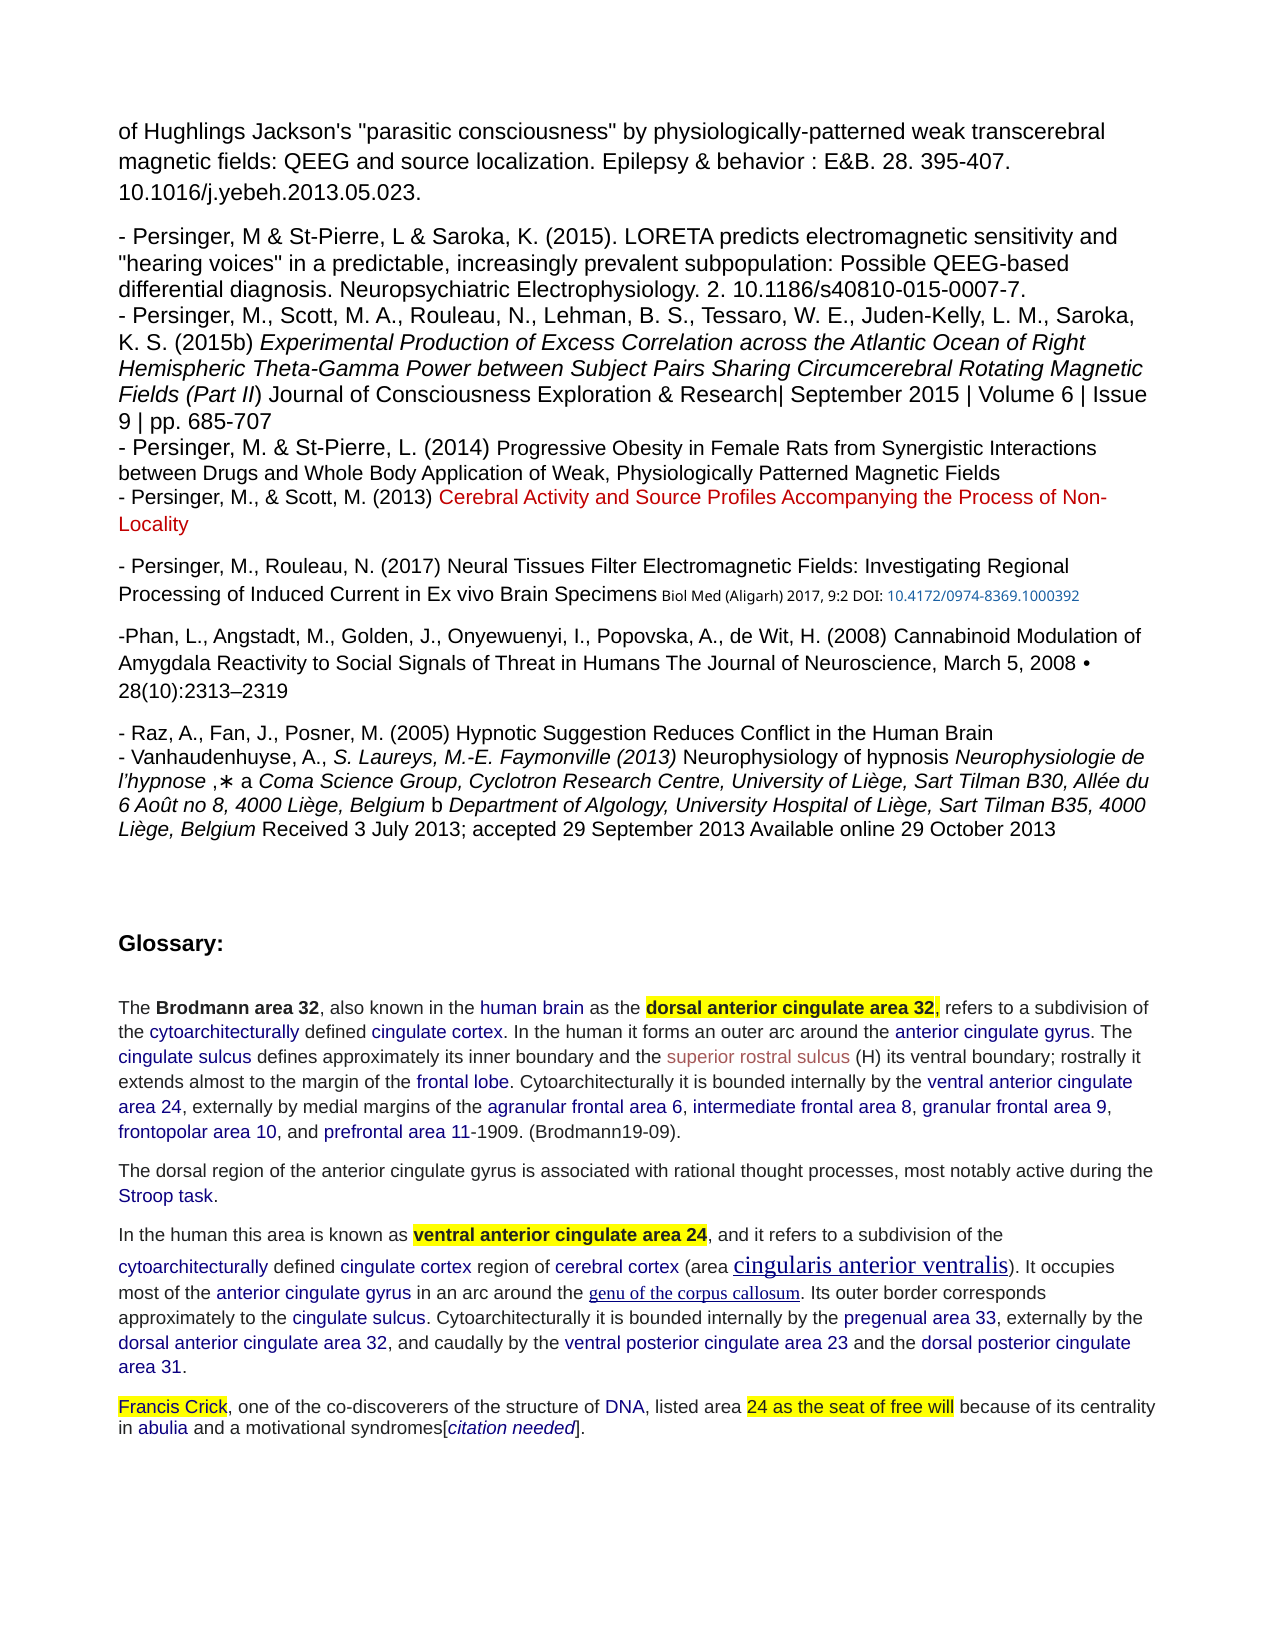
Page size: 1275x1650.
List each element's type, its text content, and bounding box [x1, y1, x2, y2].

text The Brodmann area 32, also known in the human brain as the dorsal anterior cingulate area 32, refers to a subdivision of the cytoarchitecturally defined cingulate cortex. In the human it forms an outer arc around the anterior cingulate gyrus. The cingulate sulcus defines approximately its inner boundary and the superior rostral sulcus (H) its ventral boundary; rostrally it extends almost to the margin of the frontal lobe. Cytoarchitecturally it is bounded internally by the ventral anterior cingulate area 24, externally by medial margins of the agranular frontal area 6, intermediate frontal area 8, granular frontal area 9, frontopolar area 10, and prefrontal area 11-1909. (Brodmann19-09). [118, 996, 1157, 1142]
text Glossary: [118, 930, 1157, 956]
text The dorsal region of the anterior cingulate gyrus is associated with rational thought processes, most notably active during the Stroop task. [118, 1160, 1157, 1206]
text - Raz, A., Fan, J., Posner, M. (2005) Hypnotic Suggestion Reduces Conflict in the Human Brain [118, 721, 1157, 745]
text - Persinger, M., Rouleau, N. (2017) Neural Tissues Filter Electromagnetic Fields: Investigating Regional Processing of Induced Current in Ex vivo Brain Specimens Biol Med (Aligarh) 2017, 9:2 DOI: 10.4172/0974-8369.1000392 [118, 554, 1157, 606]
text - Persinger, M. & St-Pierre, L. (2014) Progressive Obesity in Female Rats from Synergistic Interactions between Drugs and Whole Body Application of Weak, Physiologically Patterned Magnetic Fields [118, 434, 1157, 484]
text -Phan, L., Angstadt, M., Golden, J., Onyewuenyi, I., Popovska, A., de Wit, H. (2008) Cannabinoid Modulation of Amygdala Reactivity to Social Signals of Threat in Humans The Journal of Neuroscience, March 5, 2008 • 28(10):2313–2319 [118, 624, 1157, 703]
text of Hughlings Jackson's "parasitic consciousness" by physiologically-patterned weak transcerebral magnetic fields: QEEG and source localization. Epilepsy & behavior : E&B. 28. 395-407. 10.1016/j.yebeh.2013.05.023. [118, 118, 1157, 205]
text In the human this area is known as ventral anterior cingulate area 24, and it refers to a subdivision of the cytoarchitecturally defined cingulate cortex region of cerebral cortex (area cingularis anterior ventralis). It occupies most of the anterior cingulate gyrus in an arc around the genu of the corpus callosum. Its outer border corresponds approximately to the cingulate sulcus. Cytoarchitecturally it is bounded internally by the pregenual area 33, externally by the dorsal anterior cingulate area 32, and caudally by the ventral posterior cingulate area 23 and the dorsal posterior cingulate area 31. [118, 1224, 1157, 1378]
text - Persinger, M & St-Pierre, L & Saroka, K. (2015). LORETA predicts electromagnetic sensitivity and "hearing voices" in a predictable, increasingly prevalent subpopulation: Possible QEEG-based differential diagnosis. Neuropsychiatric Electrophysiology. 2. 10.1186/s40810-015-0007-7. [118, 223, 1157, 302]
text - Persinger, M., & Scott, M. (2013) Cerebral Activity and Source Profiles Accompanying the Process of Non-Locality [118, 484, 1157, 536]
text Francis Crick, one of the co-discoverers of the structure of DNA, listed area 24 as the seat of free will because of its centrality in abulia and a motivational syndromes[citation needed]. [118, 1396, 1157, 1439]
text - Persinger, M., Scott, M. A., Rouleau, N., Lehman, B. S., Tessaro, W. E., Juden-Kelly, L. M., Saroka, K. S. (2015b) Experimental Production of Excess Correlation across the Atlantic Ocean of Right Hemispheric Theta-Gamma Power between Subject Pairs Sharing Circumcerebral Rotating Magnetic Fields (Part II) Journal of Consciousness Exploration & Research| September 2015 | Volume 6 | Issue 9 | pp. 685-707 [118, 302, 1157, 434]
text - Vanhaudenhuyse, A., S. Laureys, M.-E. Faymonville (2013) Neurophysiology of hypnosis Neurophysiologie de l’hypnose ,∗ a Coma Science Group, Cyclotron Research Centre, University of Liège, Sart Tilman B30, Allée du 6 Août no 8, 4000 Liège, Belgium b Department of Algology, University Hospital of Liège, Sart Tilman B35, 4000 Liège, Belgium Received 3 July 2013; accepted 29 September 2013 Available online 29 October 2013 [118, 745, 1157, 841]
